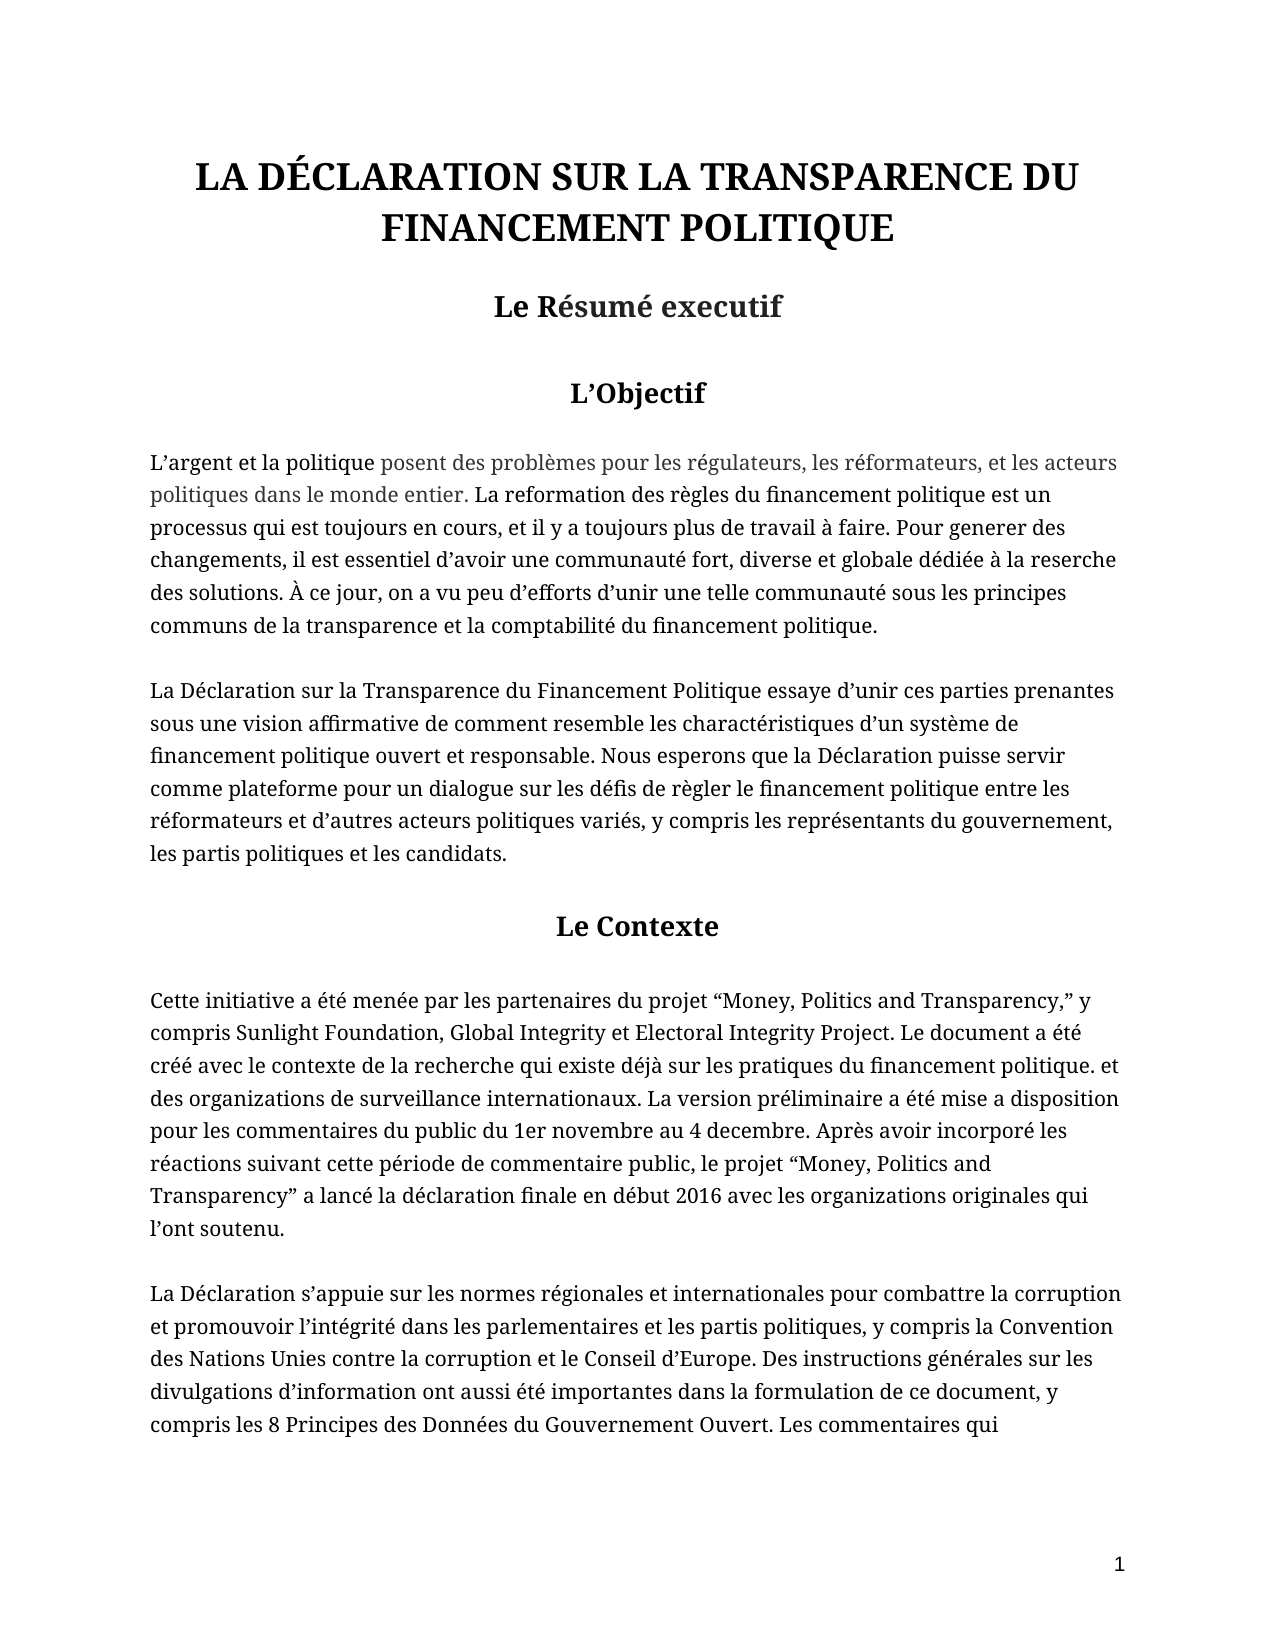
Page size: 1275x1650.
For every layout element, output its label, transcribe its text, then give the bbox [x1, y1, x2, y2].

text Le Résumé executif [150, 286, 1125, 326]
text L’Objectif [150, 374, 1125, 411]
text LA DÉCLARATION SUR LA TRANSPARENCE DU FINANCEMENT POLITIQUE [150, 150, 1125, 252]
text L’argent et la politique posent des problèmes pour les régulateurs, les réformateurs, et les acteurs politiques dans le monde entier. La reformation des règles du financement politique est un processus qui est toujours en cours, et il y a toujours plus de travail à faire. Pour generer des changements, il est essentiel d’avoir une communauté fort, diverse et globale dédiée à la reserche des solutions. À ce jour, on a vu peu d’efforts d’unir une telle communauté sous les principes communs de la transparence et la comptabilité du financement politique. [150, 448, 1125, 639]
text Cette initiative a été menée par les partenaires du projet “Money, Politics and Transparency,” y compris Sunlight Foundation, Global Integrity et Electoral Integrity Project. Le document a été créé avec le contexte de la recherche qui existe déjà sur les pratiques du financement politique. et des organizations de surveillance internationaux. La version préliminaire a été mise a disposition pour les commentaires du public du 1er novembre au 4 decembre. Après avoir incorporé les réactions suivant cette période de commentaire public, le projet “Money, Politics and Transparency” a lancé la déclaration finale en début 2016 avec les organizations originales qui l’ont soutenu. [150, 986, 1125, 1243]
text Le Contexte [150, 908, 1125, 944]
text La Déclaration sur la Transparence du Financement Politique essaye d’unir ces parties prenantes sous une vision affirmative de comment resemble les charactéristiques d’un système de financement politique ouvert et responsable. Nous esperons que la Déclaration puisse servir comme plateforme pour un dialogue sur les défis de règler le financement politique entre les réformateurs et d’autres acteurs politiques variés, y compris les représentants du gouvernement, les partis politiques et les candidats. [150, 676, 1125, 867]
text La Déclaration s’appuie sur les normes régionales et internationales pour combattre la corruption et promouvoir l’intégrité dans les parlementaires et les partis politiques, y compris la Convention des Nations Unies contre la corruption et le Conseil d’Europe. Des instructions générales sur les divulgations d’information ont aussi été importantes dans la formulation de ce document, y compris les 8 Principes des Données du Gouvernement Ouvert. Les commentaires qui [150, 1279, 1125, 1438]
